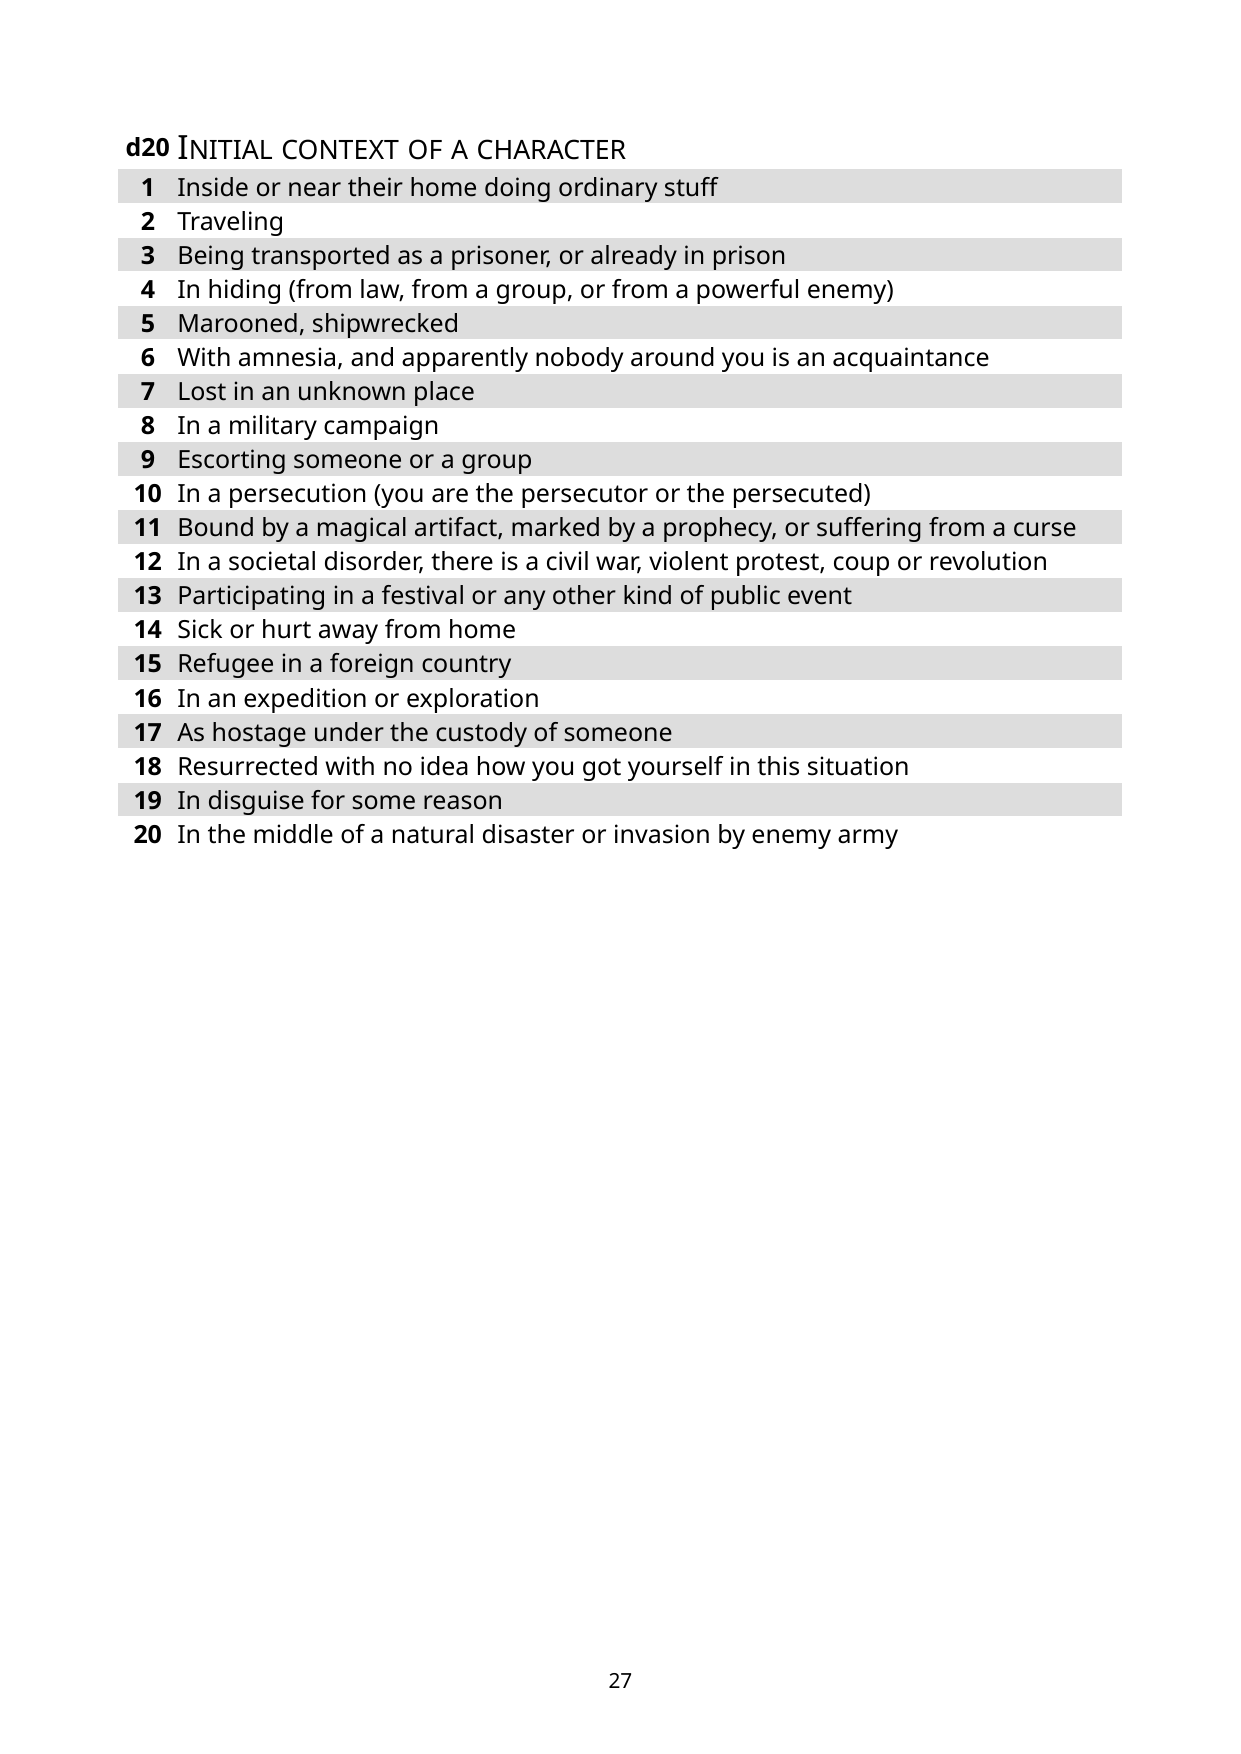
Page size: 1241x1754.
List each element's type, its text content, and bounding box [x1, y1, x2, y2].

table_cell Participating in a festival or any other kind of public event [177, 578, 1122, 612]
table_cell 13 [118, 578, 177, 612]
table_cell 11 [118, 510, 177, 544]
table_header Initial context of a character [177, 124, 1122, 169]
table_cell 3 [118, 238, 177, 271]
table_cell In the middle of a natural disaster or invasion by enemy army [177, 816, 1122, 851]
table_cell In an expedition or exploration [177, 680, 1122, 714]
table_cell Refugee in a foreign country [177, 646, 1122, 680]
table_cell Lost in an unknown place [177, 374, 1122, 408]
table_cell 14 [118, 612, 177, 646]
table_cell 4 [118, 271, 177, 306]
table_cell Marooned, shipwrecked [177, 306, 1122, 339]
table_cell In a military campaign [177, 408, 1122, 442]
table_cell 1 [118, 169, 177, 203]
table_cell Escorting someone or a group [177, 442, 1122, 476]
table_cell 9 [118, 442, 177, 476]
table_cell 6 [118, 340, 177, 374]
table_cell In hiding (from law, from a group, or from a powerful enemy) [177, 271, 1122, 306]
table_cell 10 [118, 476, 177, 510]
table_header d20 [118, 124, 177, 169]
table_cell 19 [118, 783, 177, 816]
table_cell 16 [118, 680, 177, 714]
table_cell Resurrected with no idea how you got yourself in this situation [177, 748, 1122, 782]
table_cell As hostage under the custody of someone [177, 714, 1122, 748]
table_cell In disguise for some reason [177, 783, 1122, 816]
table_cell 17 [118, 714, 177, 748]
table_cell 2 [118, 203, 177, 237]
table_cell 18 [118, 748, 177, 782]
table_cell Being transported as a prisoner, or already in prison [177, 238, 1122, 271]
table_cell Inside or near their home doing ordinary stuff [177, 169, 1122, 203]
table_cell 8 [118, 408, 177, 442]
table_cell 12 [118, 544, 177, 578]
table_cell With amnesia, and apparently nobody around you is an acquaintance [177, 340, 1122, 374]
table_cell In a persecution (you are the persecutor or the persecuted) [177, 476, 1122, 510]
table_cell In a societal disorder, there is a civil war, violent protest, coup or revolution [177, 544, 1122, 578]
table_cell 15 [118, 646, 177, 680]
table_cell Traveling [177, 203, 1122, 237]
table_cell 20 [118, 816, 177, 851]
table_cell 5 [118, 306, 177, 339]
table_cell Bound by a magical artifact, marked by a prophecy, or suffering from a curse [177, 510, 1122, 544]
table_cell 7 [118, 374, 177, 408]
table_cell Sick or hurt away from home [177, 612, 1122, 646]
